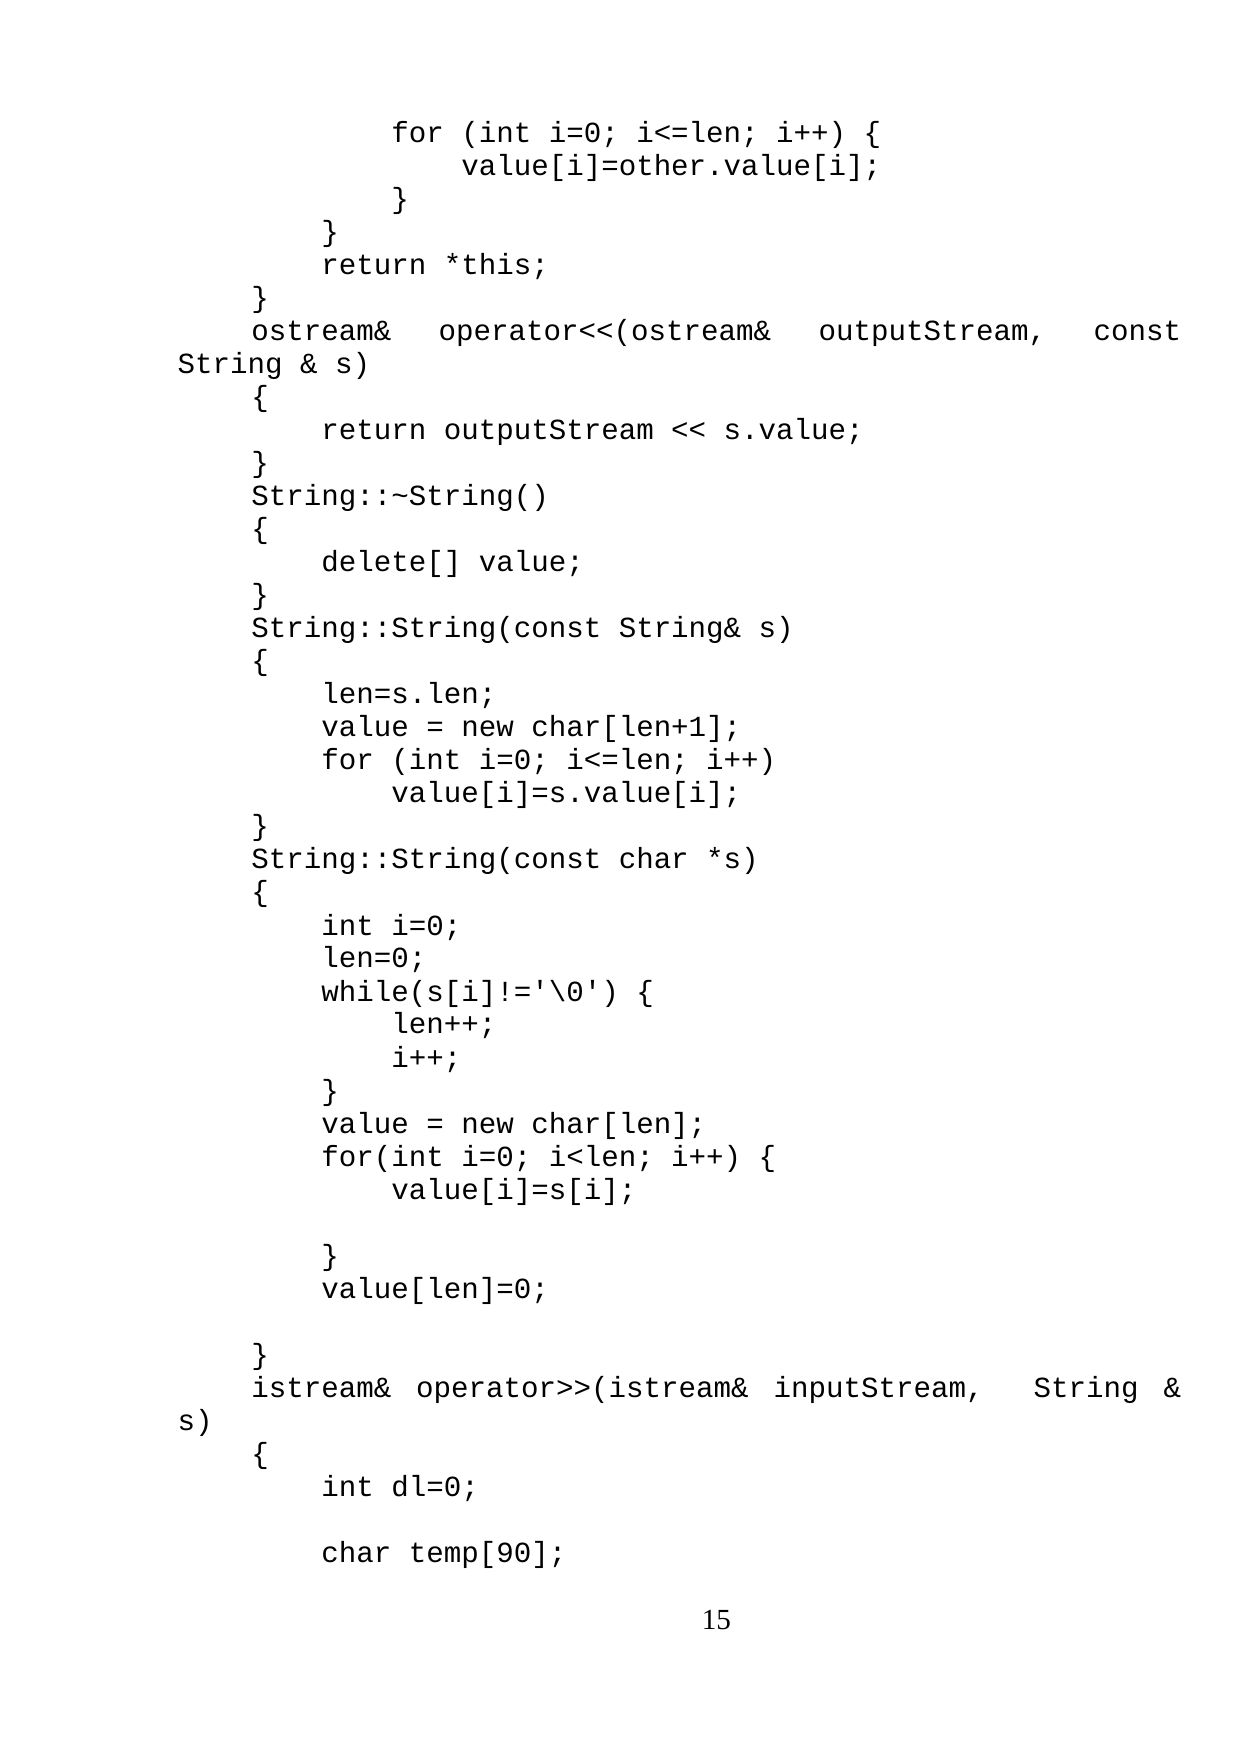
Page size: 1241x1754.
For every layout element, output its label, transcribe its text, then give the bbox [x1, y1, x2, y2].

text } [177, 184, 1181, 217]
text for (int i=0; i<=len; i++) [177, 746, 1181, 778]
text value[i]=s.value[i]; [177, 778, 1181, 812]
text return outputStream << s.value; [177, 415, 1181, 448]
text len++; [177, 1010, 1181, 1043]
text value = new char[len+1]; [177, 712, 1181, 746]
text } [177, 812, 1181, 844]
text for (int i=0; i<=len; i++) { [177, 118, 1181, 151]
text String::~String() [177, 481, 1181, 514]
text { [177, 646, 1181, 679]
text ostream& operator<<(ostream& outputStream, const String & s) [177, 316, 1181, 382]
text } [177, 580, 1181, 613]
text istream& operator>>(istream& inputStream, String & s) [177, 1373, 1181, 1439]
text } [177, 1340, 1181, 1373]
text value[i]=s[i]; [177, 1175, 1181, 1208]
text String::String(const String& s) [177, 613, 1181, 646]
text return *this; [177, 250, 1181, 283]
text int dl=0; [177, 1472, 1181, 1505]
text value = new char[len]; [177, 1109, 1181, 1142]
text } [177, 217, 1181, 250]
text len=0; [177, 944, 1181, 977]
text } [177, 283, 1181, 316]
text for(int i=0; i<len; i++) { [177, 1142, 1181, 1175]
text i++; [177, 1043, 1181, 1076]
text value[i]=other.value[i]; [177, 151, 1181, 184]
text char temp[90]; [177, 1538, 1181, 1571]
text { [177, 878, 1181, 911]
text String::String(const char *s) [177, 844, 1181, 878]
text } [177, 1076, 1181, 1109]
text } [177, 1241, 1181, 1274]
text { [177, 382, 1181, 415]
text while(s[i]!='\0') { [177, 977, 1181, 1010]
text { [177, 514, 1181, 547]
text } [177, 448, 1181, 481]
text len=s.len; [177, 679, 1181, 712]
text delete[] value; [177, 547, 1181, 580]
text { [177, 1439, 1181, 1472]
text int i=0; [177, 911, 1181, 944]
text value[len]=0; [177, 1274, 1181, 1307]
